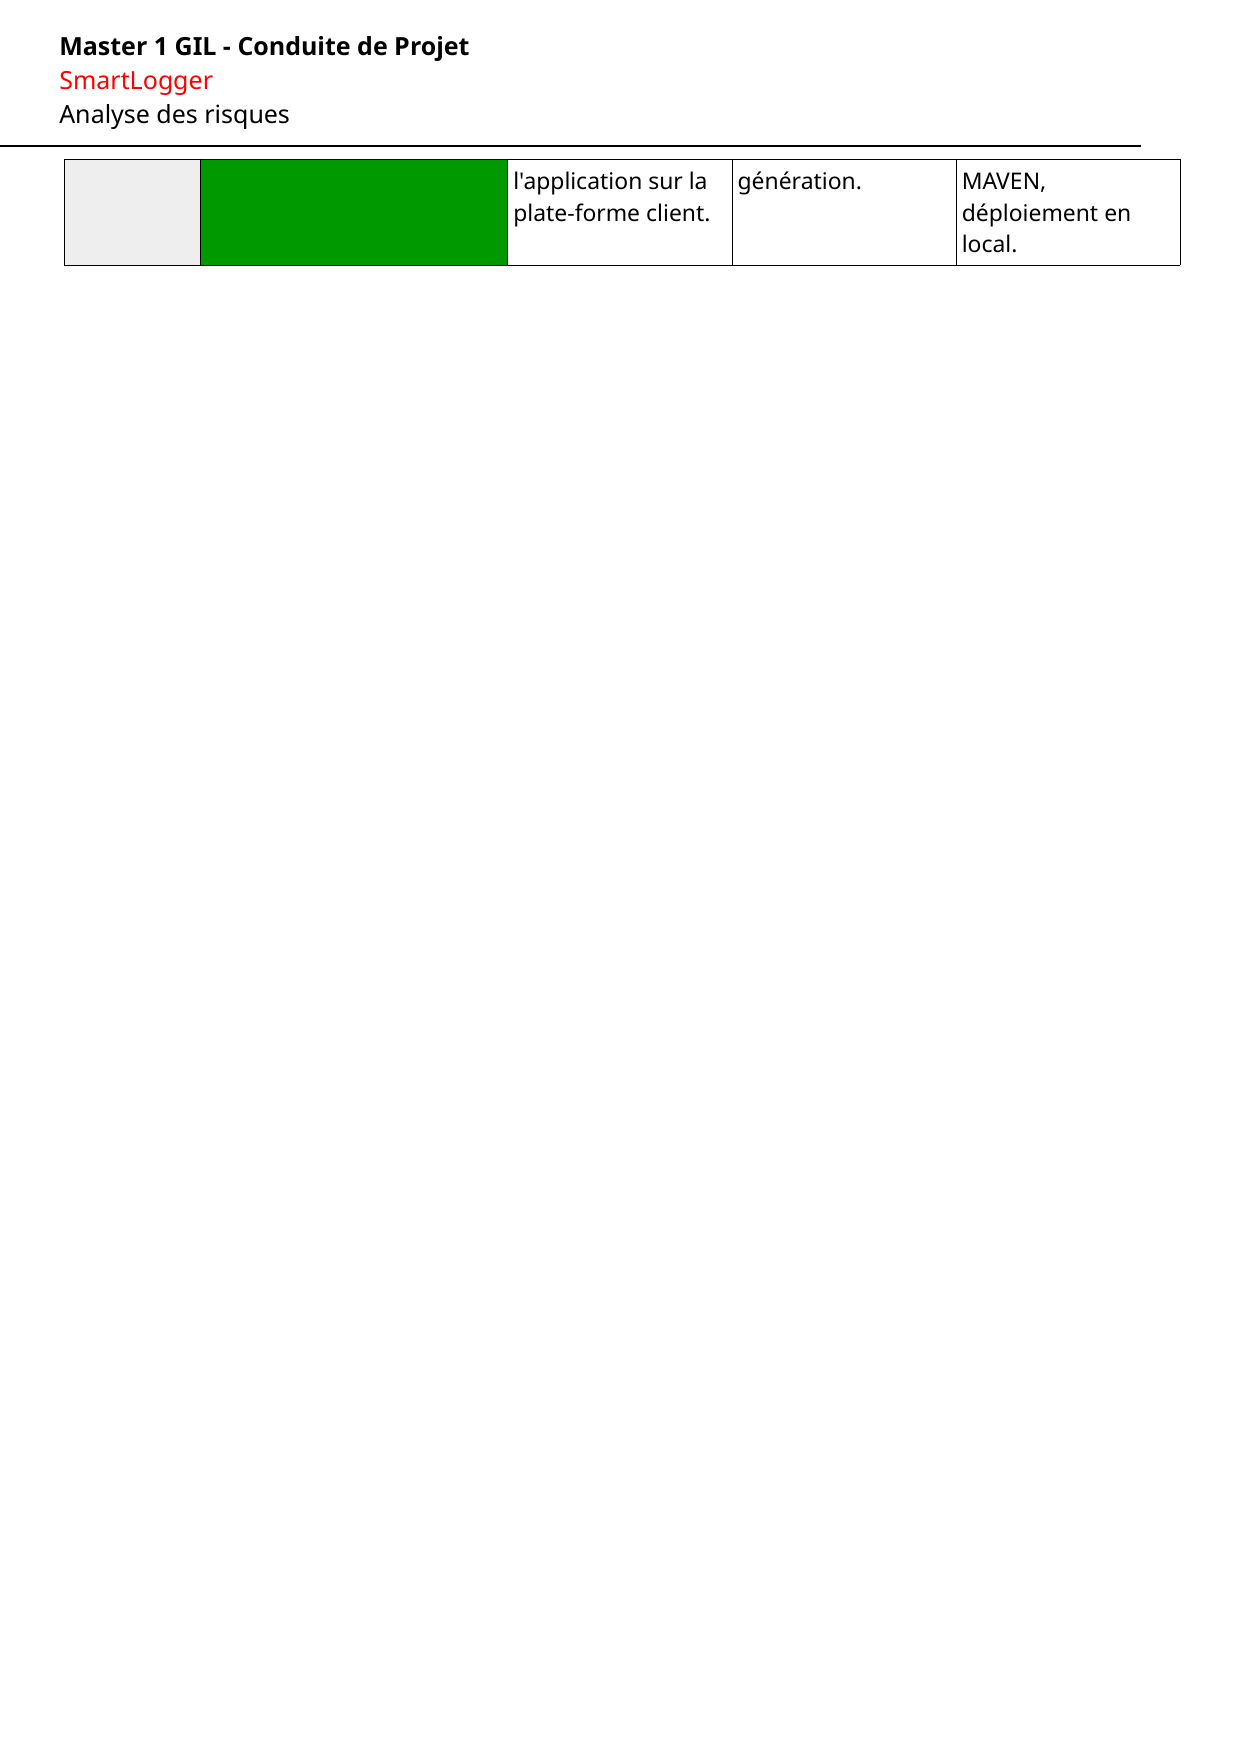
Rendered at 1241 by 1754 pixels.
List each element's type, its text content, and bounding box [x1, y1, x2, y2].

table_cell l'application sur la plate-forme client. [508, 160, 732, 265]
table_cell [201, 160, 507, 265]
table_cell MAVEN, déploiement en local. [957, 160, 1180, 265]
table_cell [65, 160, 200, 265]
table_cell génération. [733, 160, 956, 265]
